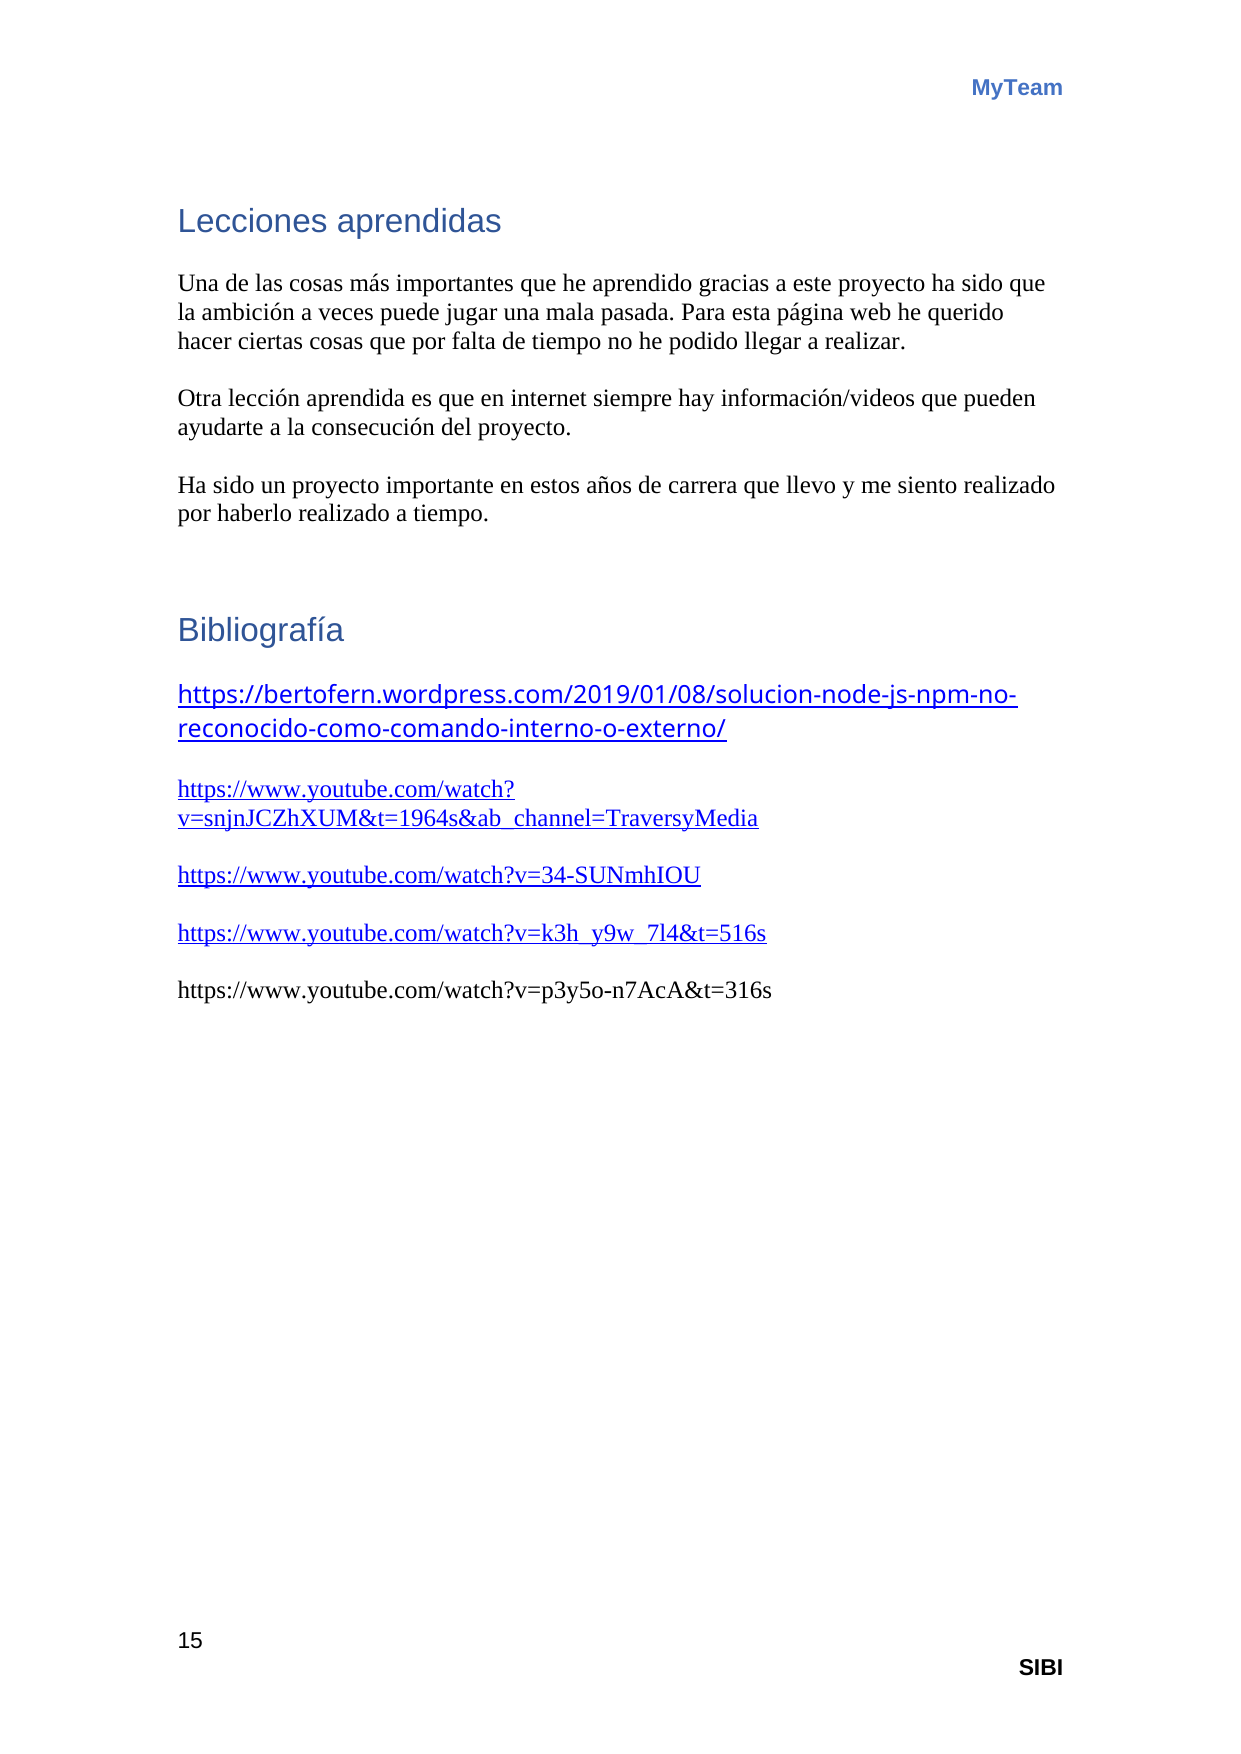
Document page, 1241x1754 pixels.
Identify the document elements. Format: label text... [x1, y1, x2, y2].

text Otra lección aprendida es que en internet siempre hay información/videos que pueden ayudarte a la consecución del proyecto. [177, 355, 1063, 441]
subtitle Bibliografía [177, 610, 1063, 648]
text https://www.youtube.com/watch?v=34-SUNmhIOU [177, 860, 1063, 889]
text Una de las cosas más importantes que he aprendido gracias a este proyecto ha sido que la ambición a veces puede jugar una mala pasada. Para esta página web he querido hacer ciertas cosas que por falta de tiempo no he podido llegar a realizar. [177, 268, 1063, 355]
subtitle Lecciones aprendidas [177, 201, 1063, 240]
text https://www.youtube.com/watch?v=p3y5o-n7AcA&t=316s [177, 975, 1063, 1004]
text https://www.youtube.com/watch?v=snjnJCZhXUM&t=1964s&ab_channel=TraversyMedia [177, 774, 1063, 831]
text Ha sido un proyecto importante en estos años de carrera que llevo y me siento realizado por haberlo realizado a tiempo. [177, 470, 1063, 527]
text https://bertofern.wordpress.com/2019/01/08/solucion-node-js-npm-no-reconocido-como-comando-interno-o-externo/ [177, 677, 1063, 745]
text https://www.youtube.com/watch?v=k3h_y9w_7l4&t=516s [177, 918, 1063, 946]
